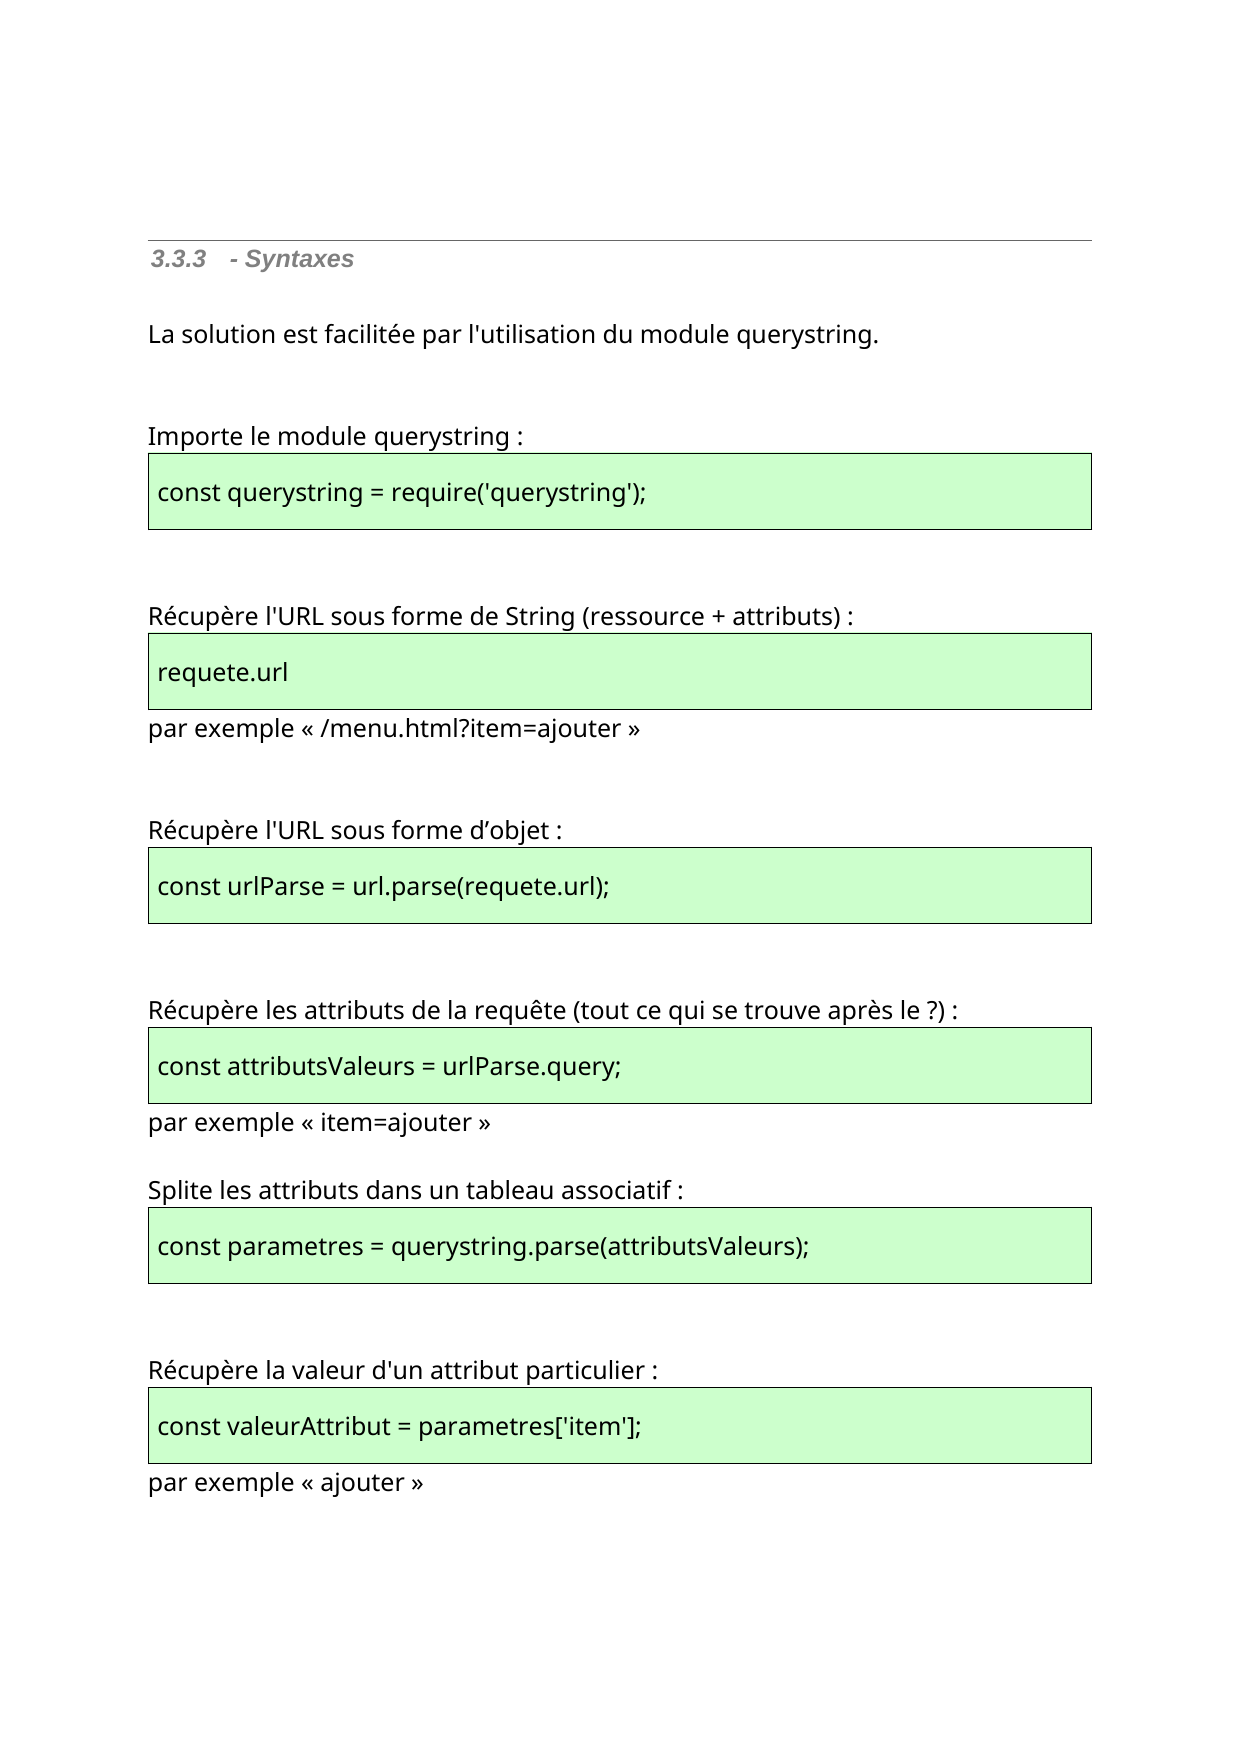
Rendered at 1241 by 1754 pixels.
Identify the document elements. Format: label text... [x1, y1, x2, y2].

text const parametres = querystring.parse(attributsValeurs); [149, 1208, 1091, 1283]
text const valeurAttribut = parametres['item']; [149, 1388, 1091, 1463]
text const urlParse = url.parse(requete.url); [149, 848, 1091, 923]
text const attributsValeurs = urlParse.query; [149, 1028, 1091, 1103]
text Récupère la valeur d'un attribut particulier : [148, 1352, 1092, 1387]
text par exemple « ajouter » [148, 1464, 1092, 1498]
text par exemple « item=ajouter » [148, 1104, 1092, 1138]
text Récupère l'URL sous forme de String (ressource + attributs) : [148, 598, 1092, 632]
text Importe le module querystring : [148, 418, 1092, 452]
text requete.url [149, 634, 1091, 709]
text Splite les attributs dans un tableau associatif : [148, 1172, 1092, 1207]
text const querystring = require('querystring'); [149, 454, 1091, 529]
subtitle - Syntaxes [148, 241, 1092, 276]
text Récupère l'URL sous forme d’objet : [148, 812, 1092, 847]
text Récupère les attributs de la requête (tout ce qui se trouve après le ?) : [148, 992, 1092, 1027]
text par exemple « /menu.html?item=ajouter » [148, 710, 1092, 744]
text La solution est facilitée par l'utilisation du module querystring. [148, 316, 1092, 350]
